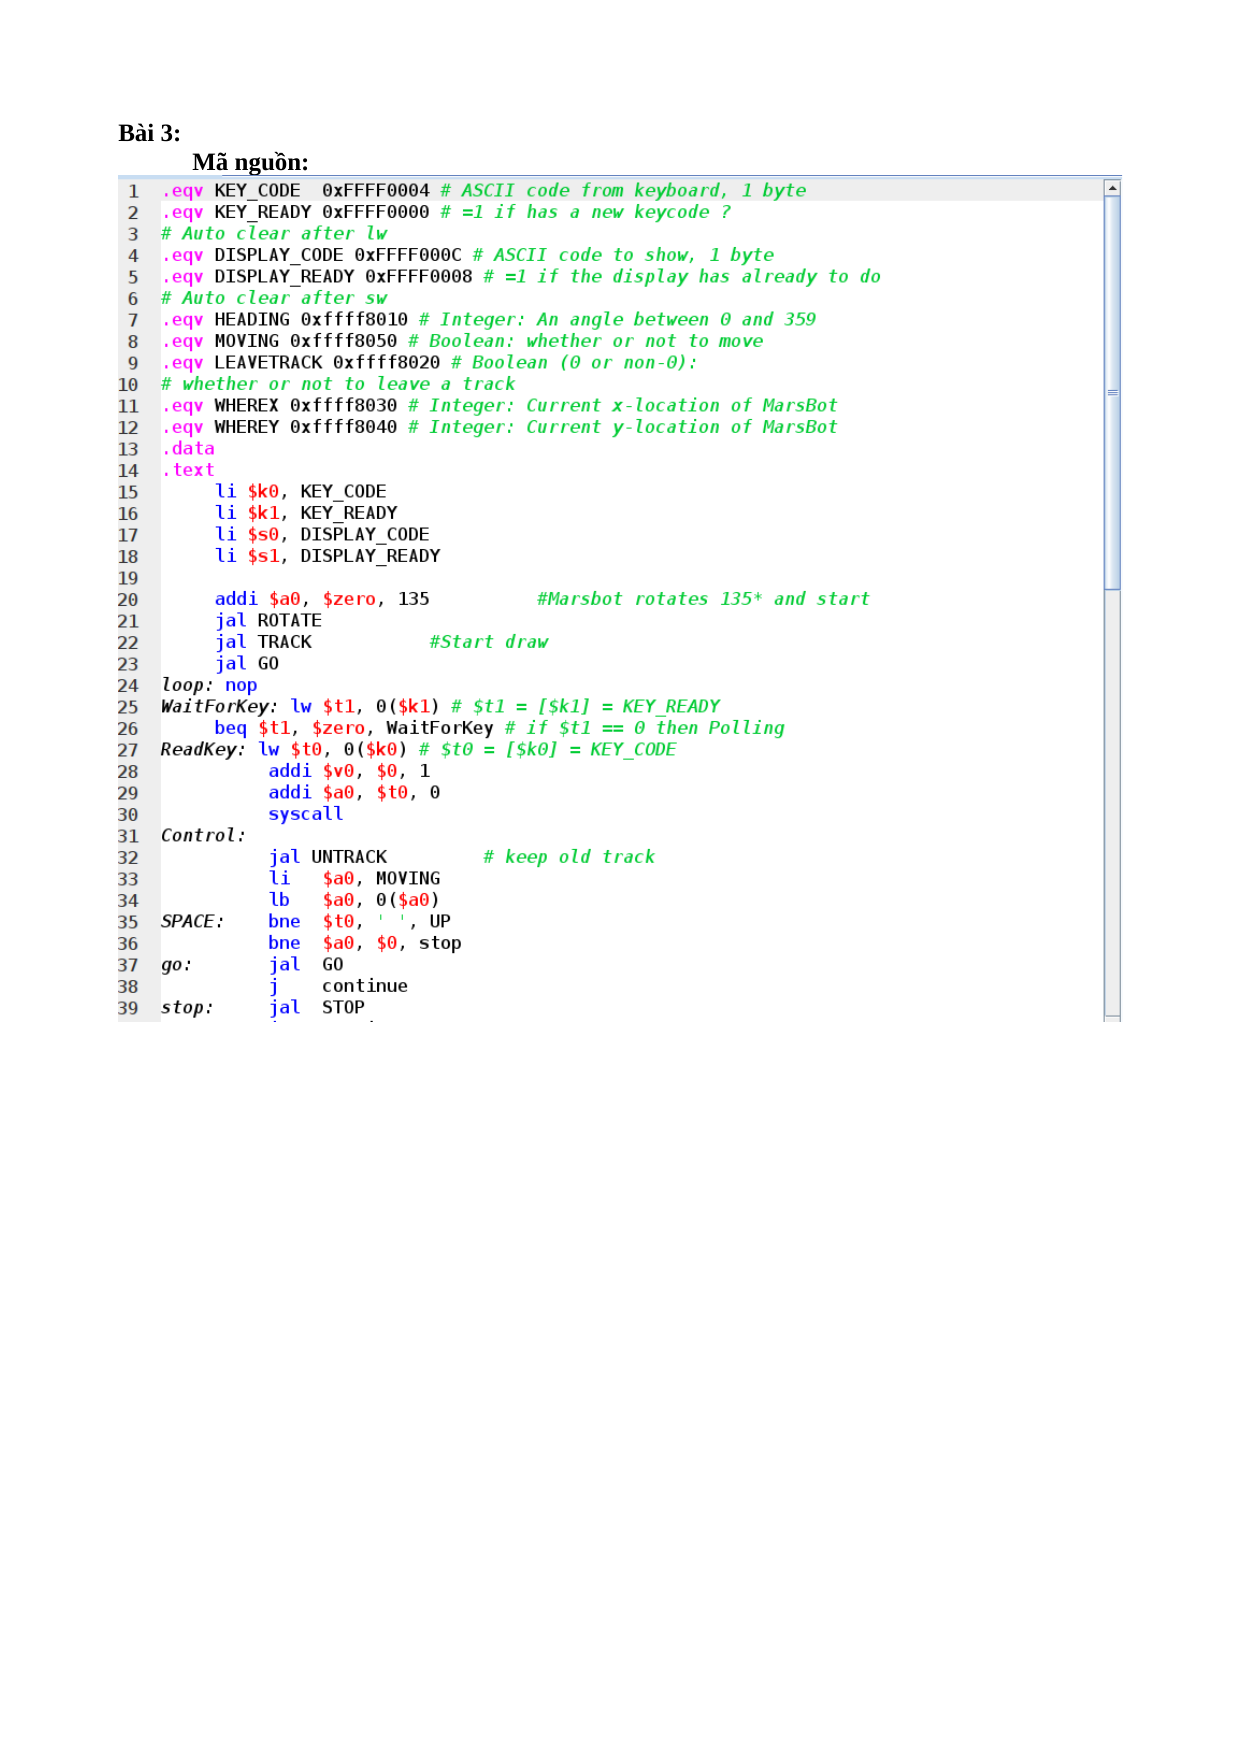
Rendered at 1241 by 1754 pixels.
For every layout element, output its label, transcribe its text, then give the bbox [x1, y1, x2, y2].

picture [118, 175, 1123, 1022]
text Bài 3: [118, 118, 1122, 147]
text Mã nguồn: [118, 147, 1122, 175]
